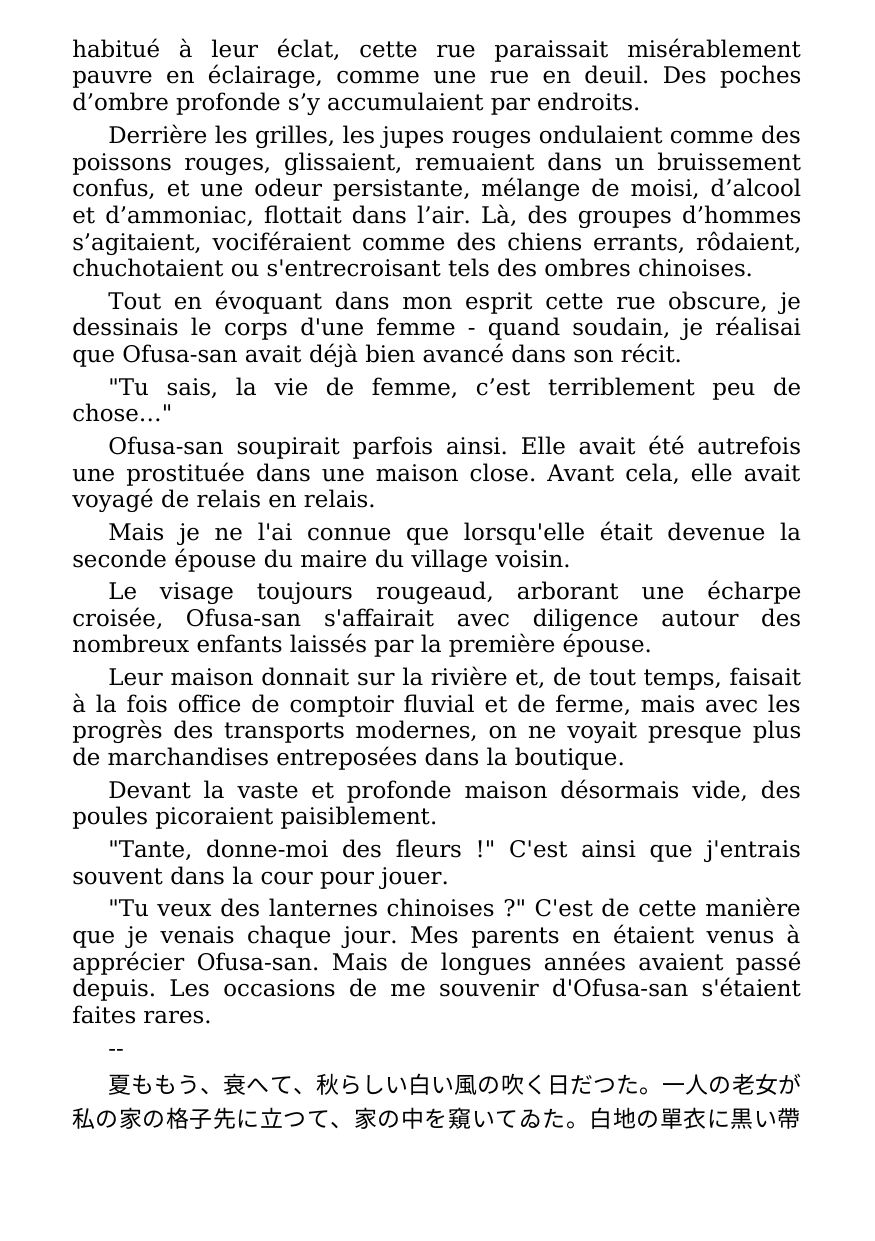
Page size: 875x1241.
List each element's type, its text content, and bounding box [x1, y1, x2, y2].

text Tout en évoquant dans mon esprit cette rue obscure, je dessinais le corps d'une femme - quand soudain, je réalisai que Ofusa-san avait déjà bien avancé dans son récit. [72, 288, 802, 368]
text 夏ももう、衰へて、秋らしい白い風の吹く日だつた。一人の老女が私の家の格子先に立つて、家の中を窺いてゐた。白地の單衣に黒い帶 [72, 1067, 802, 1134]
text Ofusa-san soupirait parfois ainsi. Elle avait été autrefois une prostituée dans une maison close. Avant cela, elle avait voyagé de relais en relais. [72, 433, 802, 513]
text Derrière les grilles, les jupes rouges ondulaient comme des poissons rouges, glissaient, remuaient dans un bruissement confus, et une odeur persistante, mélange de moisi, d’alcool et d’ammoniac, flottait dans l’air. Là, des groupes d’hommes s’agitaient, vociféraient comme des chiens errants, rôdaient, chuchotaient ou s'entrecroisant tels des ombres chinoises. [72, 122, 802, 282]
text -- [72, 1035, 802, 1061]
text Leur maison donnait sur la rivière et, de tout temps, faisait à la fois office de comptoir fluvial et de ferme, mais avec les progrès des transports modernes, on ne voyait presque plus de marchandises entreposées dans la boutique. [72, 664, 802, 771]
text Mais je ne l'ai connue que lorsqu'elle était devenue la seconde épouse du maire du village voisin. [72, 519, 802, 572]
text Le visage toujours rougeaud, arborant une écharpe croisée, Ofusa-san s'affairait avec diligence autour des nombreux enfants laissés par la première épouse. [72, 578, 802, 658]
text Devant la vaste et profonde maison désormais vide, des poules picoraient paisiblement. [72, 777, 802, 830]
text "Tu sais, la vie de femme, c’est terriblement peu de chose…" [72, 374, 802, 427]
text habitué à leur éclat, cette rue paraissait misérablement pauvre en éclairage, comme une rue en deuil. Des poches d’ombre profonde s’y accumulaient par endroits. [72, 36, 802, 116]
text "Tu veux des lanternes chinoises ?" C'est de cette manière que je venais chaque jour. Mes parents en étaient venus à apprécier Ofusa-san. Mais de longues années avaient passé depuis. Les occasions de me souvenir d'Ofusa-san s'étaient faites rares. [72, 895, 802, 1029]
text "Tante, donne-moi des fleurs !" C'est ainsi que j'entrais souvent dans la cour pour jouer. [72, 836, 802, 889]
